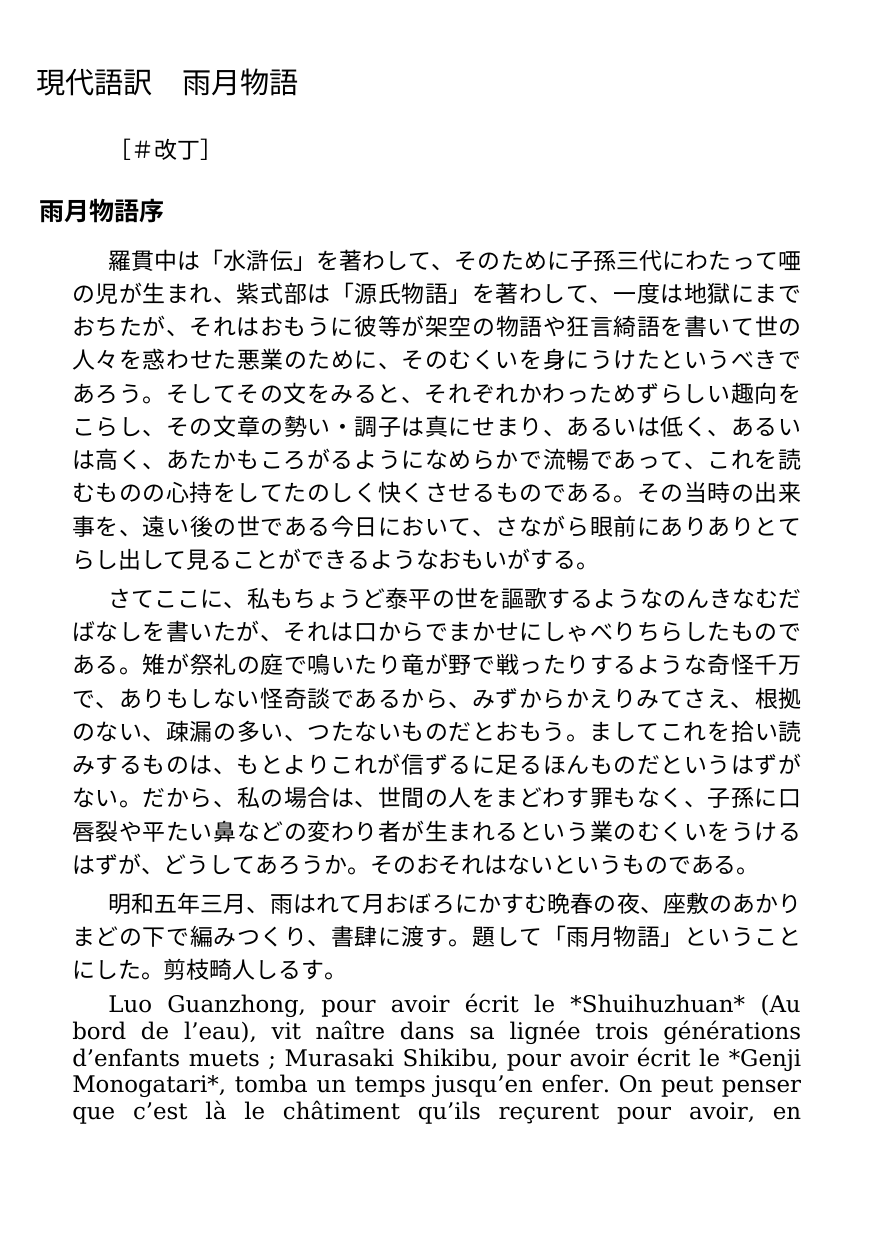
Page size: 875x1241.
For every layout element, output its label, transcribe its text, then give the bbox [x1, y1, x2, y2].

text ［＃改丁］ [72, 132, 802, 165]
text Luo Guanzhong, pour avoir écrit le *Shuihuzhuan* (Au bord de l’eau), vit naître dans sa lignée trois générations d’enfants muets ; Murasaki Shikibu, pour avoir écrit le *Genji Monogatari*, tomba un temps jusqu’en enfer. On peut penser que c’est là le châtiment qu’ils reçurent pour avoir, en [72, 991, 802, 1125]
subtitle 雨月物語序 [36, 188, 838, 231]
text 明和五年三月、雨はれて月おぼろにかすむ晩春の夜、座敷のあかりまどの下で編みつくり、書肆に渡す。題して「雨月物語」ということにした。剪枝畸人しるす。 [72, 886, 802, 986]
text 羅貫中は「水滸伝」を著わして、そのために子孫三代にわたって唖の児が生まれ、紫式部は「源氏物語」を著わして、一度は地獄にまでおちたが、それはおもうに彼等が架空の物語や狂言綺語を書いて世の人々を惑わせた悪業のために、そのむくいを身にうけたというべきであろう。そしてその文をみると、それぞれかわっためずらしい趣向をこらし、その文章の勢い・調子は真にせまり、あるいは低く、あるいは高く、あたかもころがるようになめらかで流暢であって、これを読むものの心持をしてたのしく快くさせるものである。その当時の出来事を、遠い後の世である今日において、さながら眼前にありありとてらし出して見ることができるようなおもいがする。 [72, 243, 802, 575]
text さてここに、私もちょうど泰平の世を謳歌するようなのんきなむだばなしを書いたが、それは口からでまかせにしゃべりちらしたものである。雉が祭礼の庭で鳴いたり竜が野で戦ったりするような奇怪千万で、ありもしない怪奇談であるから、みずからかえりみてさえ、根拠のない、疎漏の多い、つたないものだとおもう。ましてこれを拾い読みするものは、もとよりこれが信ずるに足るほんものだというはずがない。だから、私の場合は、世間の人をまどわす罪もなく、子孫に口唇裂や平たい鼻などの変わり者が生まれるという業のむくいをうけるはずが、どうしてあろうか。そのおそれはないというものである。 [72, 581, 802, 880]
subtitle 現代語訳 雨月物語 [36, 60, 838, 102]
